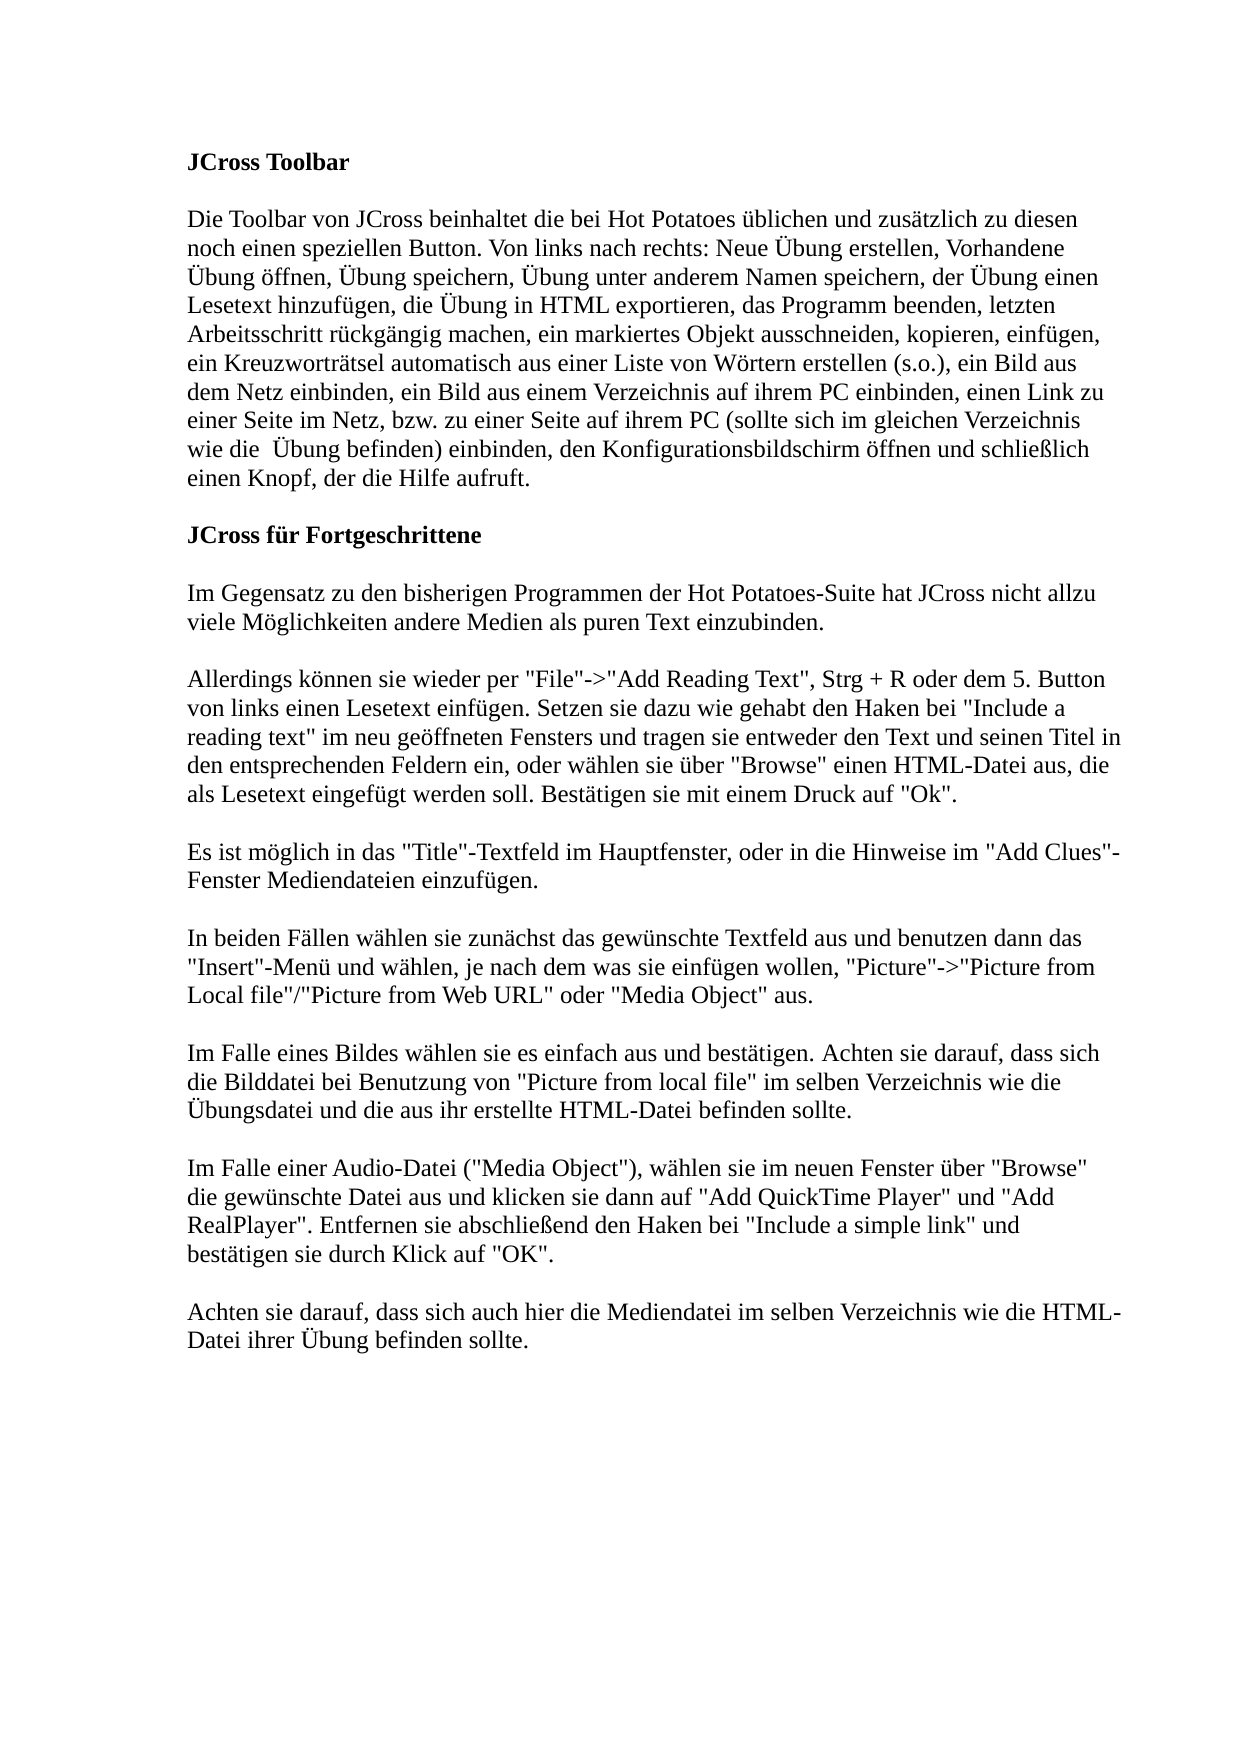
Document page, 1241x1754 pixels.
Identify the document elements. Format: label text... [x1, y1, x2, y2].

text Im Falle eines Bildes wählen sie es einfach aus und bestätigen. Achten sie darauf, dass sich die Bilddatei bei Benutzung von "Picture from local file" im selben Verzeichnis wie die Übungsdatei und die aus ihr erstellte HTML-Datei befinden sollte. [187, 1038, 1122, 1124]
text Allerdings können sie wieder per "File"->"Add Reading Text", Strg + R oder dem 5. Button von links einen Lesetext einfügen. Setzen sie dazu wie gehabt den Haken bei "Include a reading text" im neu geöffneten Fensters und tragen sie entweder den Text und seinen Titel in den entsprechenden Feldern ein, oder wählen sie über "Browse" einen HTML-Datei aus, die als Lesetext eingefügt werden soll. Bestätigen sie mit einem Druck auf "Ok". [187, 664, 1122, 808]
text Achten sie darauf, dass sich auch hier die Mediendatei im selben Verzeichnis wie die HTML-Datei ihrer Übung befinden sollte. [187, 1297, 1122, 1354]
text Im Falle einer Audio-Datei ("Media Object"), wählen sie im neuen Fenster über "Browse" die gewünschte Datei aus und klicken sie dann auf "Add QuickTime Player" und "Add RealPlayer". Entfernen sie abschließend den Haken bei "Include a simple link" und bestätigen sie durch Klick auf "OK". [187, 1153, 1122, 1268]
text JCross Toolbar [187, 147, 1122, 176]
text In beiden Fällen wählen sie zunächst das gewünschte Textfeld aus und benutzen dann das "Insert"-Menü und wählen, je nach dem was sie einfügen wollen, "Picture"->"Picture from Local file"/"Picture from Web URL" oder "Media Object" aus. [187, 923, 1122, 1009]
text Im Gegensatz zu den bisherigen Programmen der Hot Potatoes-Suite hat JCross nicht allzu viele Möglichkeiten andere Medien als puren Text einzubinden. [187, 578, 1122, 636]
text Es ist möglich in das "Title"-Textfeld im Hauptfenster, oder in die Hinweise im "Add Clues"-Fenster Mediendateien einzufügen. [187, 837, 1122, 894]
text JCross für Fortgeschrittene [187, 521, 1122, 549]
text Die Toolbar von JCross beinhaltet die bei Hot Potatoes üblichen und zusätzlich zu diesen noch einen speziellen Button. Von links nach rechts: Neue Übung erstellen, Vorhandene Übung öffnen, Übung speichern, Übung unter anderem Namen speichern, der Übung einen Lesetext hinzufügen, die Übung in HTML exportieren, das Programm beenden, letzten Arbeitsschritt rückgängig machen, ein markiertes Objekt ausschneiden, kopieren, einfügen, ein Kreuzworträtsel automatisch aus einer Liste von Wörtern erstellen (s.o.), ein Bild aus dem Netz einbinden, ein Bild aus einem Verzeichnis auf ihrem PC einbinden, einen Link zu einer Seite im Netz, bzw. zu einer Seite auf ihrem PC (sollte sich im gleichen Verzeichnis wie die Übung befinden) einbinden, den Konfigurationsbildschirm öffnen und schließlich einen Knopf, der die Hilfe aufruft. [187, 204, 1122, 492]
